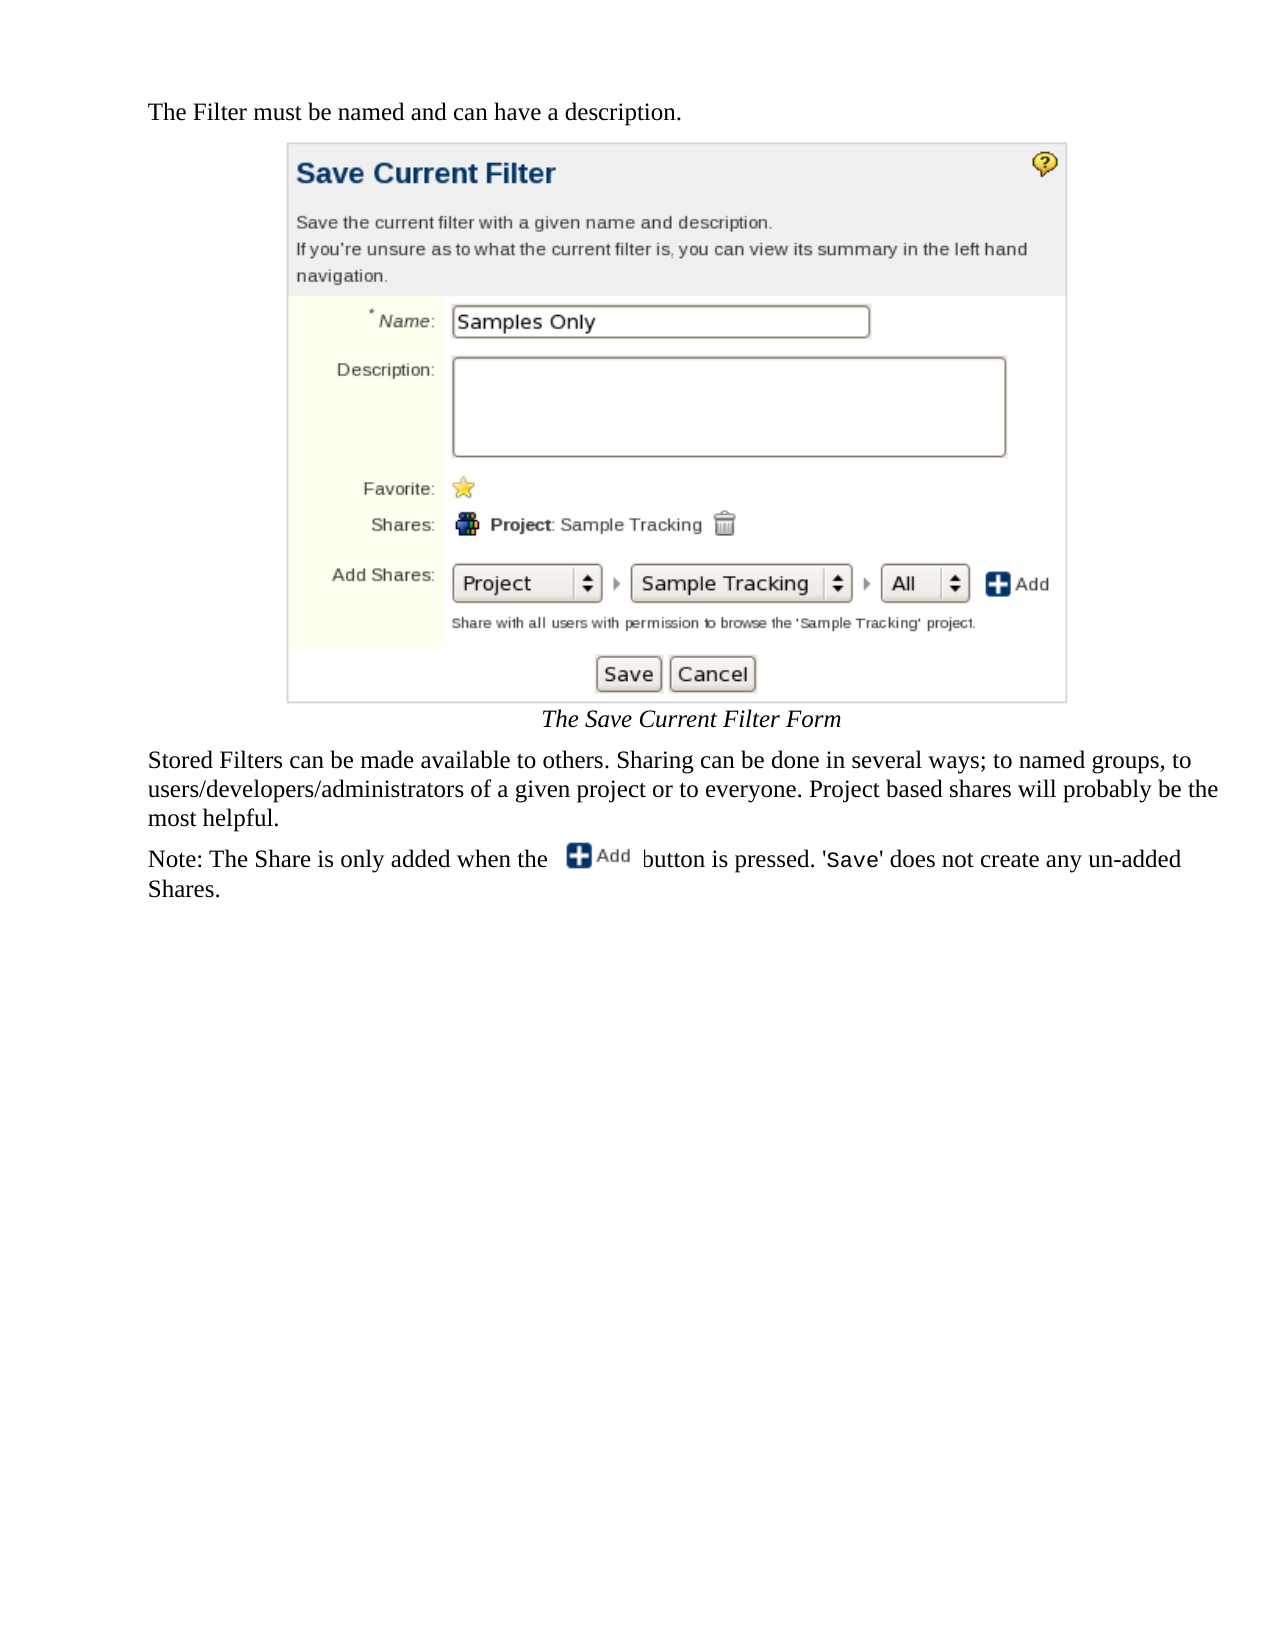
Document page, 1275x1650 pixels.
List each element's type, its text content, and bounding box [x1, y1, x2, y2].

picture [284, 138, 1072, 705]
table_cell Stored Filters can be made available to others. Sharing can be done in several ways; to named groups, to users/developers/administrators of a given project or to everyone. Project based shares will probably be the most helpful. Note: The Share is only added when the button is pressed. 'Save' does not create any un-added Shares. [118, 746, 1237, 916]
table_cell The Save Current Filter Form [118, 139, 1237, 746]
table_header The Filter must be named and can have a description. [118, 98, 1237, 139]
picture [556, 828, 644, 883]
